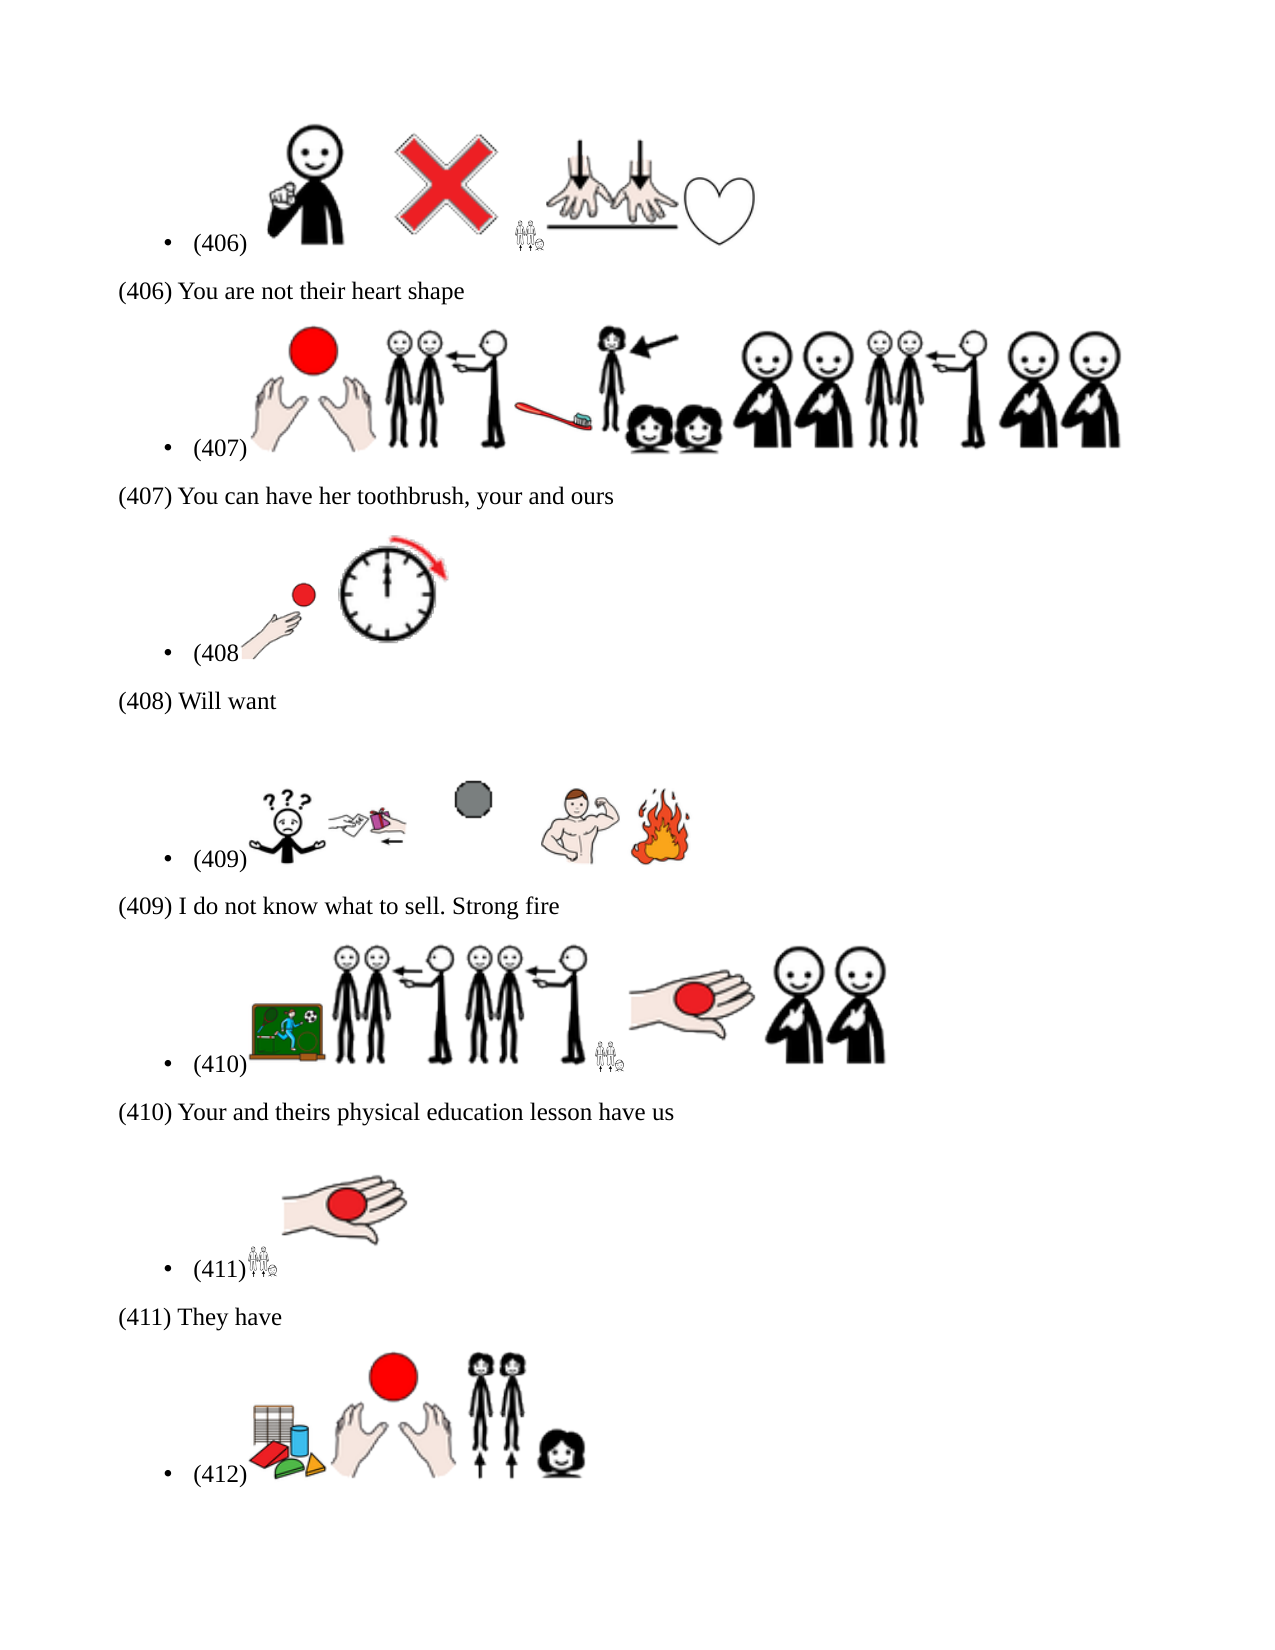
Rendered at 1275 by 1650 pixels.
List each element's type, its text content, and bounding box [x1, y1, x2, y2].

list (408 [164, 528, 1157, 667]
list (410) [164, 939, 1157, 1078]
text (409) I do not know what to sell. Strong fire [118, 891, 1157, 920]
picture [247, 118, 760, 252]
list (407) [164, 323, 1157, 462]
list (412) [164, 1349, 1157, 1488]
picture [247, 323, 1128, 457]
text (406) You are not their heart shape [118, 276, 1157, 304]
list (409) [164, 734, 1157, 872]
text (411) They have [118, 1302, 1157, 1331]
picture [246, 1144, 412, 1278]
picture [238, 528, 453, 662]
text (408) Will want [118, 686, 1157, 715]
list (406) [164, 118, 1157, 257]
list (411) [164, 1144, 1157, 1283]
picture [247, 733, 701, 867]
text (407) You can have her toothbrush, your and ours [118, 481, 1157, 510]
picture [247, 1349, 594, 1483]
text (410) Your and theirs physical education lesson have us [118, 1097, 1157, 1125]
picture [247, 938, 893, 1073]
